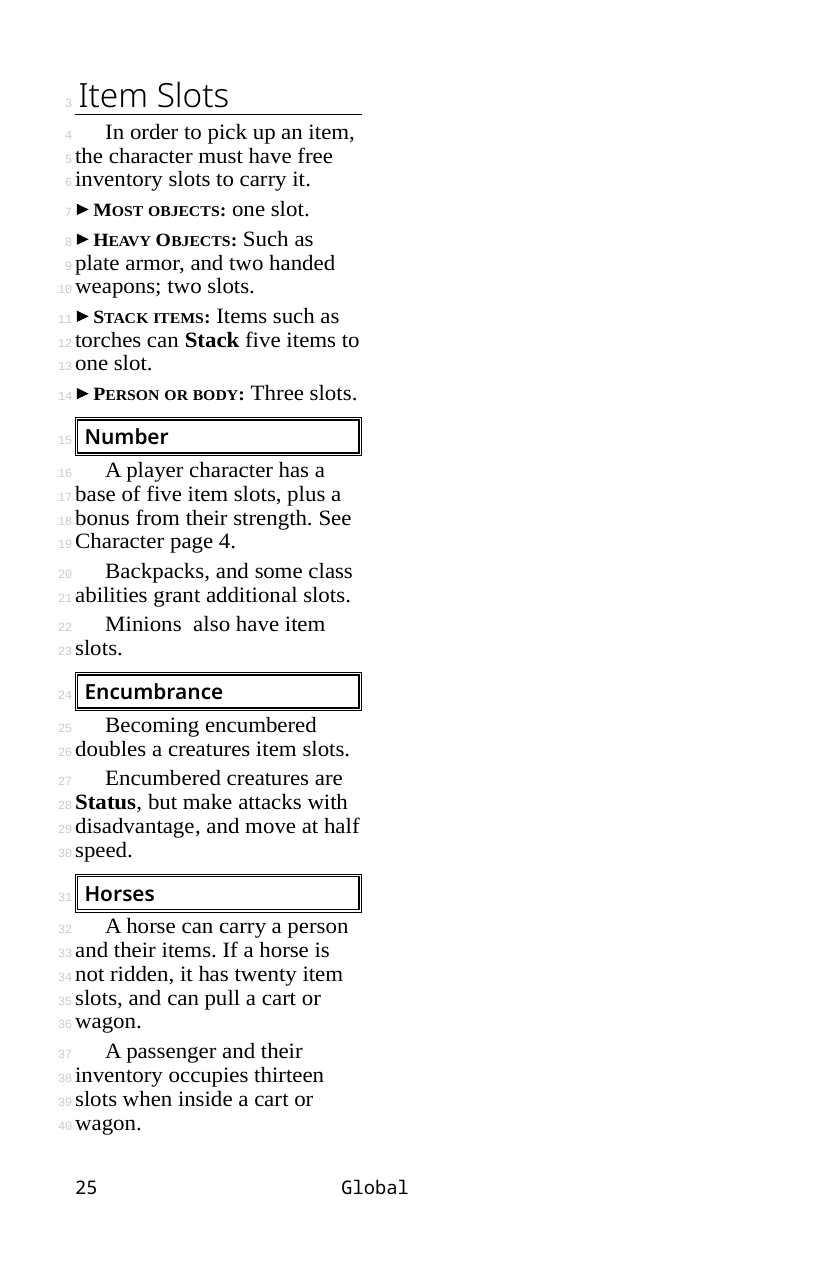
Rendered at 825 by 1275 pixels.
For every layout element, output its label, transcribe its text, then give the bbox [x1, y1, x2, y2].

text A player character has a base of five item slots, plus a bonus from their strength. See Character page 4. [75, 458, 362, 553]
subtitle item slots [75, 75, 362, 114]
text Encumbered creatures are status, but make attacks with disadvantage, and move at half speed. [75, 767, 362, 862]
text A horse can carry a person and their items. If a horse is not ridden, it has twenty item slots, and can pull a cart or wagon. [75, 915, 362, 1034]
text Backpacks, and some class abilities grant additional slots. [75, 559, 362, 607]
list Most objects: one slot. [75, 198, 362, 221]
list Heavy Objects: Such as plate armor, and two handed weapons; two slots. [75, 227, 362, 298]
text In order to pick up an item, the character must have free inventory slots to carry it. [75, 120, 362, 192]
list Stack items: Items such as torches can stack five items to one slot. [75, 304, 362, 376]
text A passenger and their inventory occupies thirteen slots when inside a cart or wagon. [75, 1040, 362, 1135]
text Minions also have item slots. [75, 613, 362, 660]
text Becoming encumbered doubles a creatures item slots. [75, 713, 362, 761]
list Person or body: Three slots. [75, 382, 362, 405]
